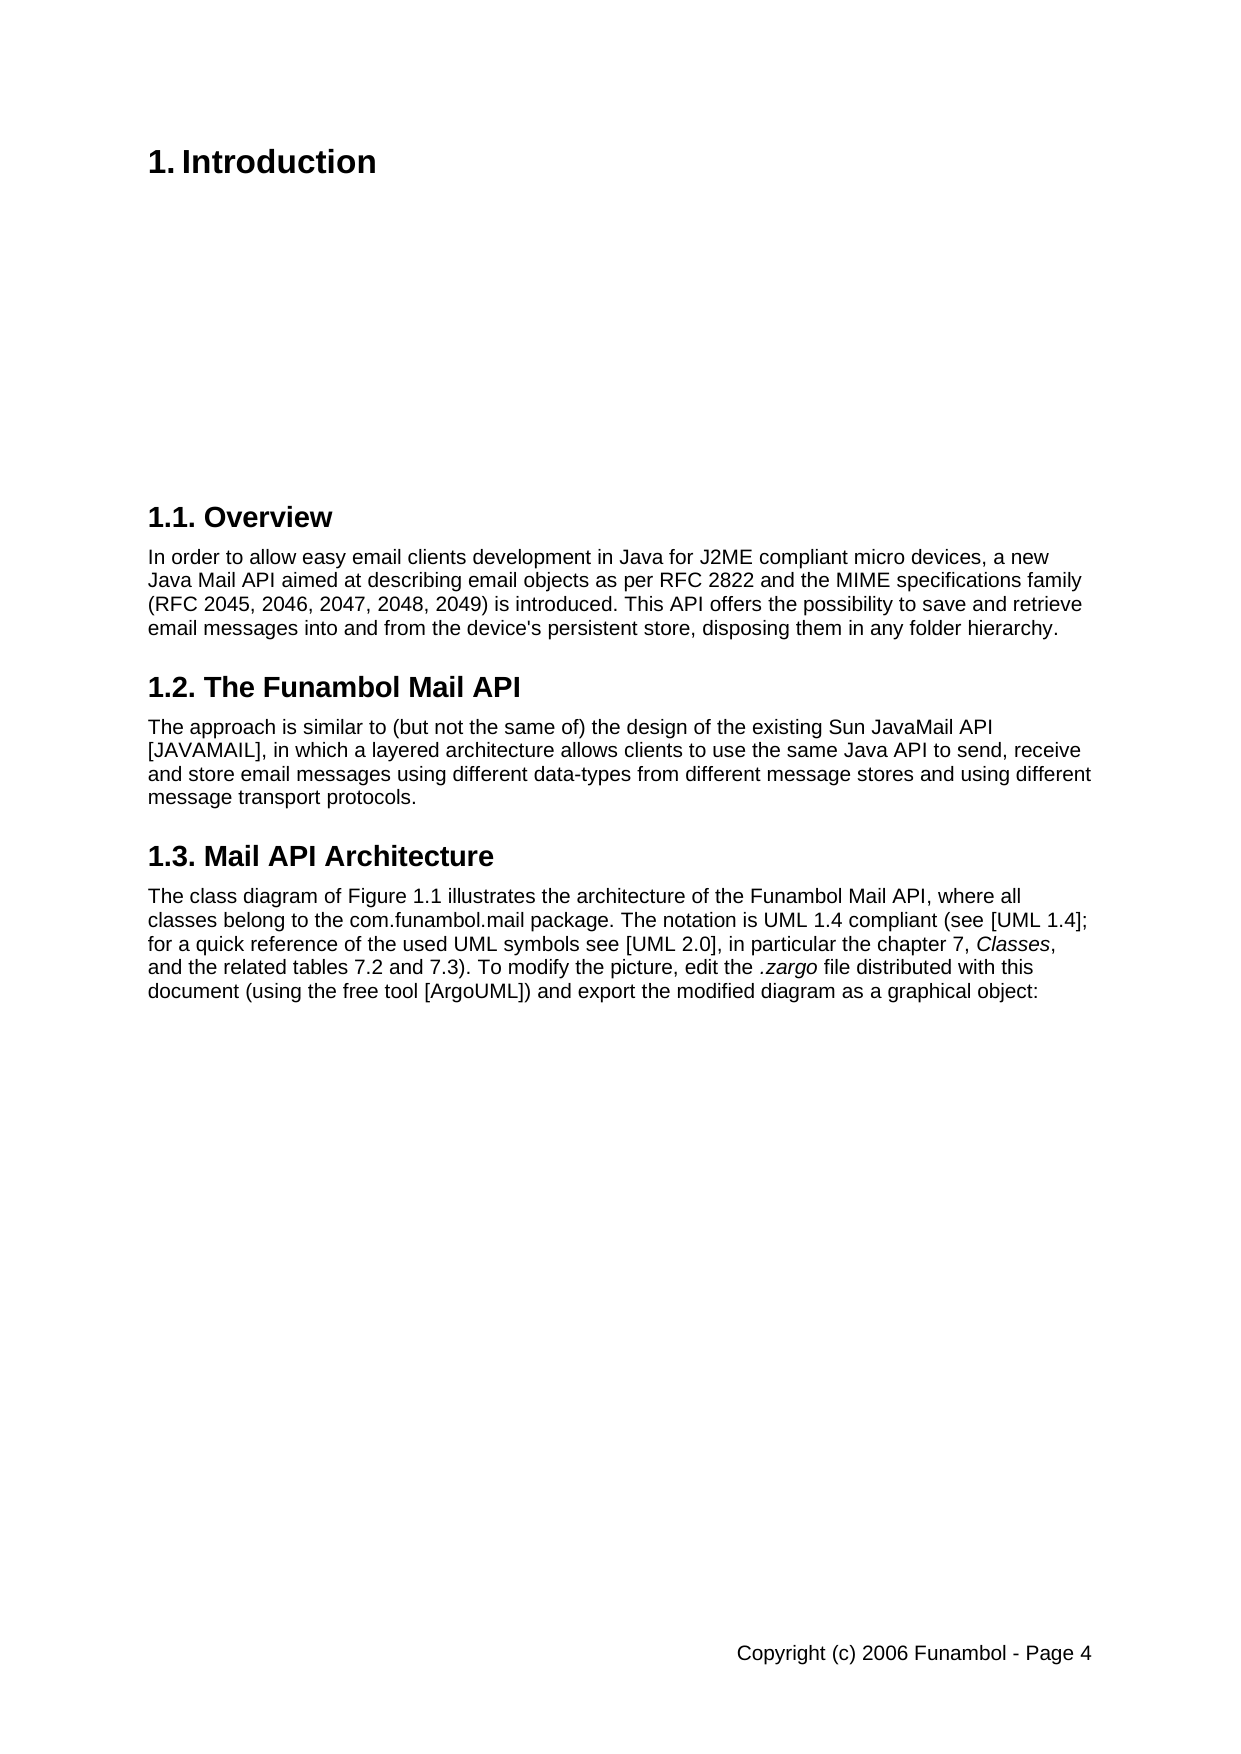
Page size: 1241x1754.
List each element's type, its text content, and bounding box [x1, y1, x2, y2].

subtitle Introduction [148, 143, 1093, 180]
subtitle Overview [148, 501, 1093, 533]
text The class diagram of Figure 1.1 illustrates the architecture of the Funambol Mail API, where all classes belong to the com.funambol.mail package. The notation is UML 1.4 compliant (see [UML 1.4]; for a quick reference of the used UML symbols see [UML 2.0], in particular the chapter 7, Classes, and the related tables 7.2 and 7.3). To modify the picture, edit the .zargo file distributed with this document (using the free tool [ArgoUML]) and export the modified diagram as a graphical object: [148, 885, 1093, 1003]
text The approach is similar to (but not the same of) the design of the existing Sun JavaMail API [JAVAMAIL], in which a layered architecture allows clients to use the same Java API to send, receive and store email messages using different data-types from different message stores and using different message transport protocols. [148, 715, 1093, 809]
text In order to allow easy email clients development in Java for J2ME compliant micro devices, a new Java Mail API aimed at describing email objects as per RFC 2822 and the MIME specifications family (RFC 2045, 2046, 2047, 2048, 2049) is introduced. This API offers the possibility to save and retrieve email messages into and from the device's persistent store, disposing them in any folder hierarchy. [148, 545, 1093, 639]
subtitle Mail API Architecture [148, 840, 1093, 873]
subtitle The Funambol Mail API [148, 671, 1093, 703]
